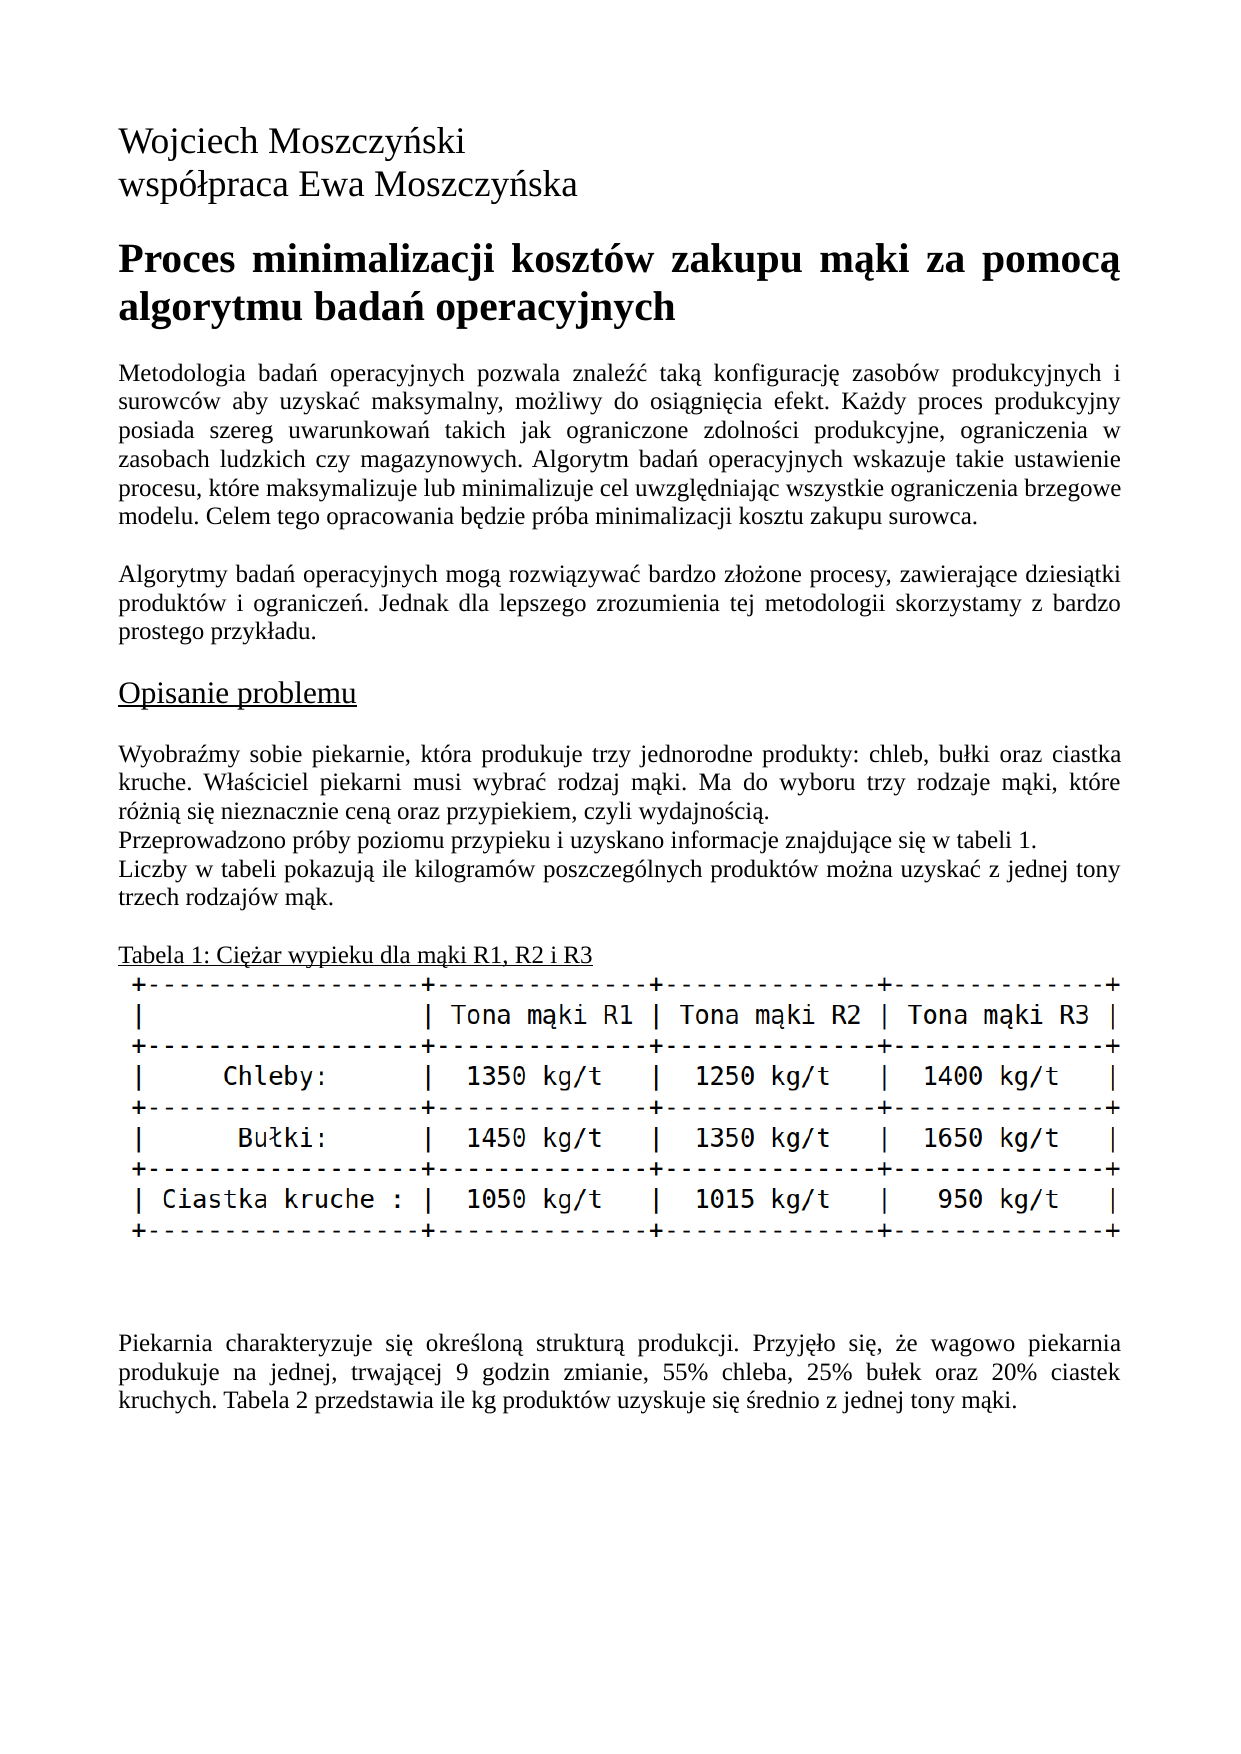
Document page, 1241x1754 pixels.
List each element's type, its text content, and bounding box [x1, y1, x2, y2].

text Piekarnia charakteryzuje się określoną strukturą produkcji. Przyjęło się, że wagowo piekarnia produkuje na jednej, trwającej 9 godzin zmianie, 55% chleba, 25% bułek oraz 20% ciastek kruchych. Tabela 2 przedstawia ile kg produktów uzyskuje się średnio z jednej tony mąki. [118, 1328, 1122, 1414]
text Algorytmy badań operacyjnych mogą rozwiązywać bardzo złożone procesy, zawierające dziesiątki produktów i ograniczeń. Jednak dla lepszego zrozumienia tej metodologii skorzystamy z bardzo prostego przykładu. [118, 559, 1122, 645]
picture [118, 968, 1123, 1242]
text Przeprowadzono próby poziomu przypieku i uzyskano informacje znajdujące się w tabeli 1. [118, 825, 1122, 854]
text Wyobraźmy sobie piekarnie, która produkuje trzy jednorodne produkty: chleb, bułki oraz ciastka kruche. Właściciel piekarni musi wybrać rodzaj mąki. Ma do wyboru trzy rodzaje mąki, które różnią się nieznacznie ceną oraz przypiekiem, czyli wydajnością. [118, 739, 1122, 825]
text Wojciech Moszczyński [118, 118, 1122, 161]
text współpraca Ewa Moszczyńska [118, 161, 1122, 204]
text Opisanie problemu [118, 674, 1122, 710]
text Tabela 1: Ciężar wypieku dla mąki R1, R2 i R3 [118, 940, 1122, 968]
text Liczby w tabeli pokazują ile kilogramów poszczególnych produktów można uzyskać z jednej tony trzech rodzajów mąk. [118, 854, 1122, 911]
text Metodologia badań operacyjnych pozwala znaleźć taką konfigurację zasobów produkcyjnych i surowców aby uzyskać maksymalny, możliwy do osiągnięcia efekt. Każdy proces produkcyjny posiada szereg uwarunkowań takich jak ograniczone zdolności produkcyjne, ograniczenia w zasobach ludzkich czy magazynowych. Algorytm badań operacyjnych wskazuje takie ustawienie procesu, które maksymalizuje lub minimalizuje cel uwzględniając wszystkie ograniczenia brzegowe modelu. Celem tego opracowania będzie próba minimalizacji kosztu zakupu surowca. [118, 358, 1122, 530]
text Proces minimalizacji kosztów zakupu mąki za pomocą algorytmu badań operacyjnych [118, 233, 1122, 329]
